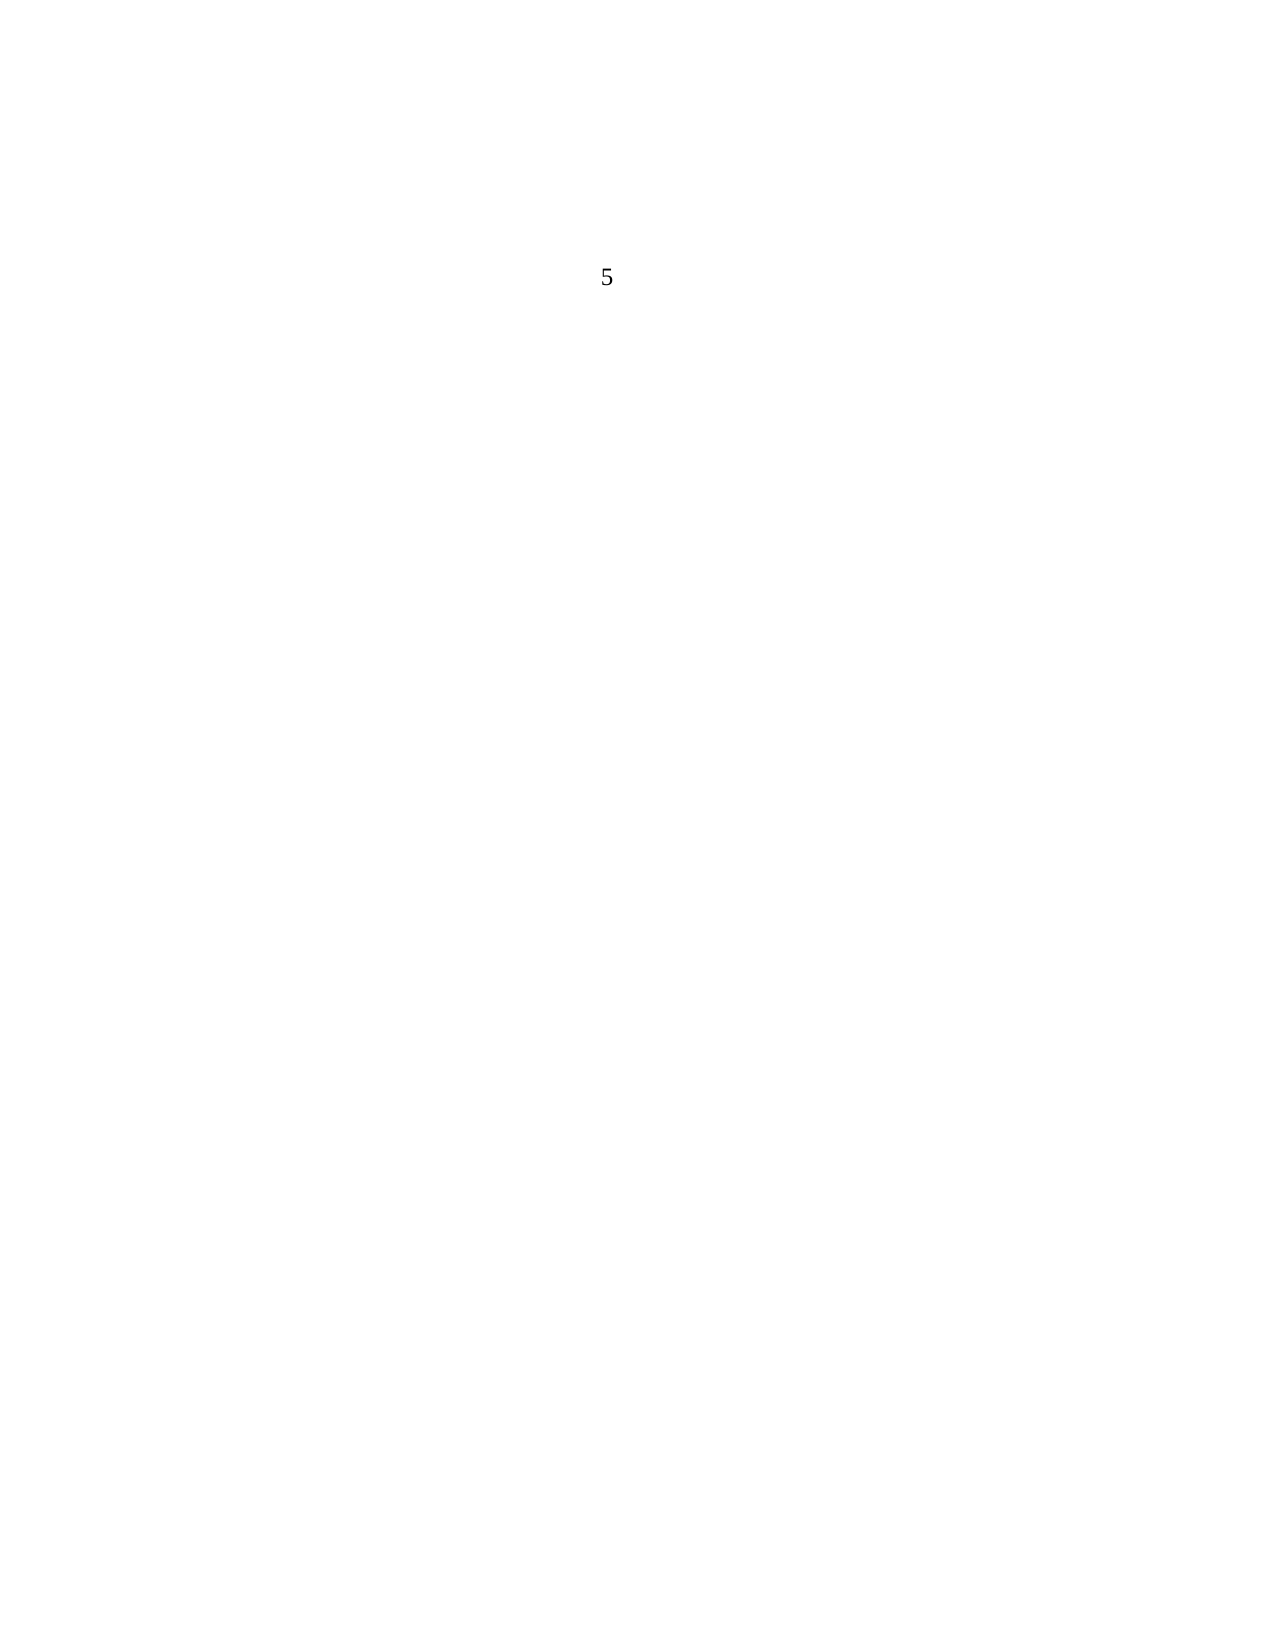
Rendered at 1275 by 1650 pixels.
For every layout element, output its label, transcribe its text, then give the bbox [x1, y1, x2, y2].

text 5 [118, 262, 1157, 291]
